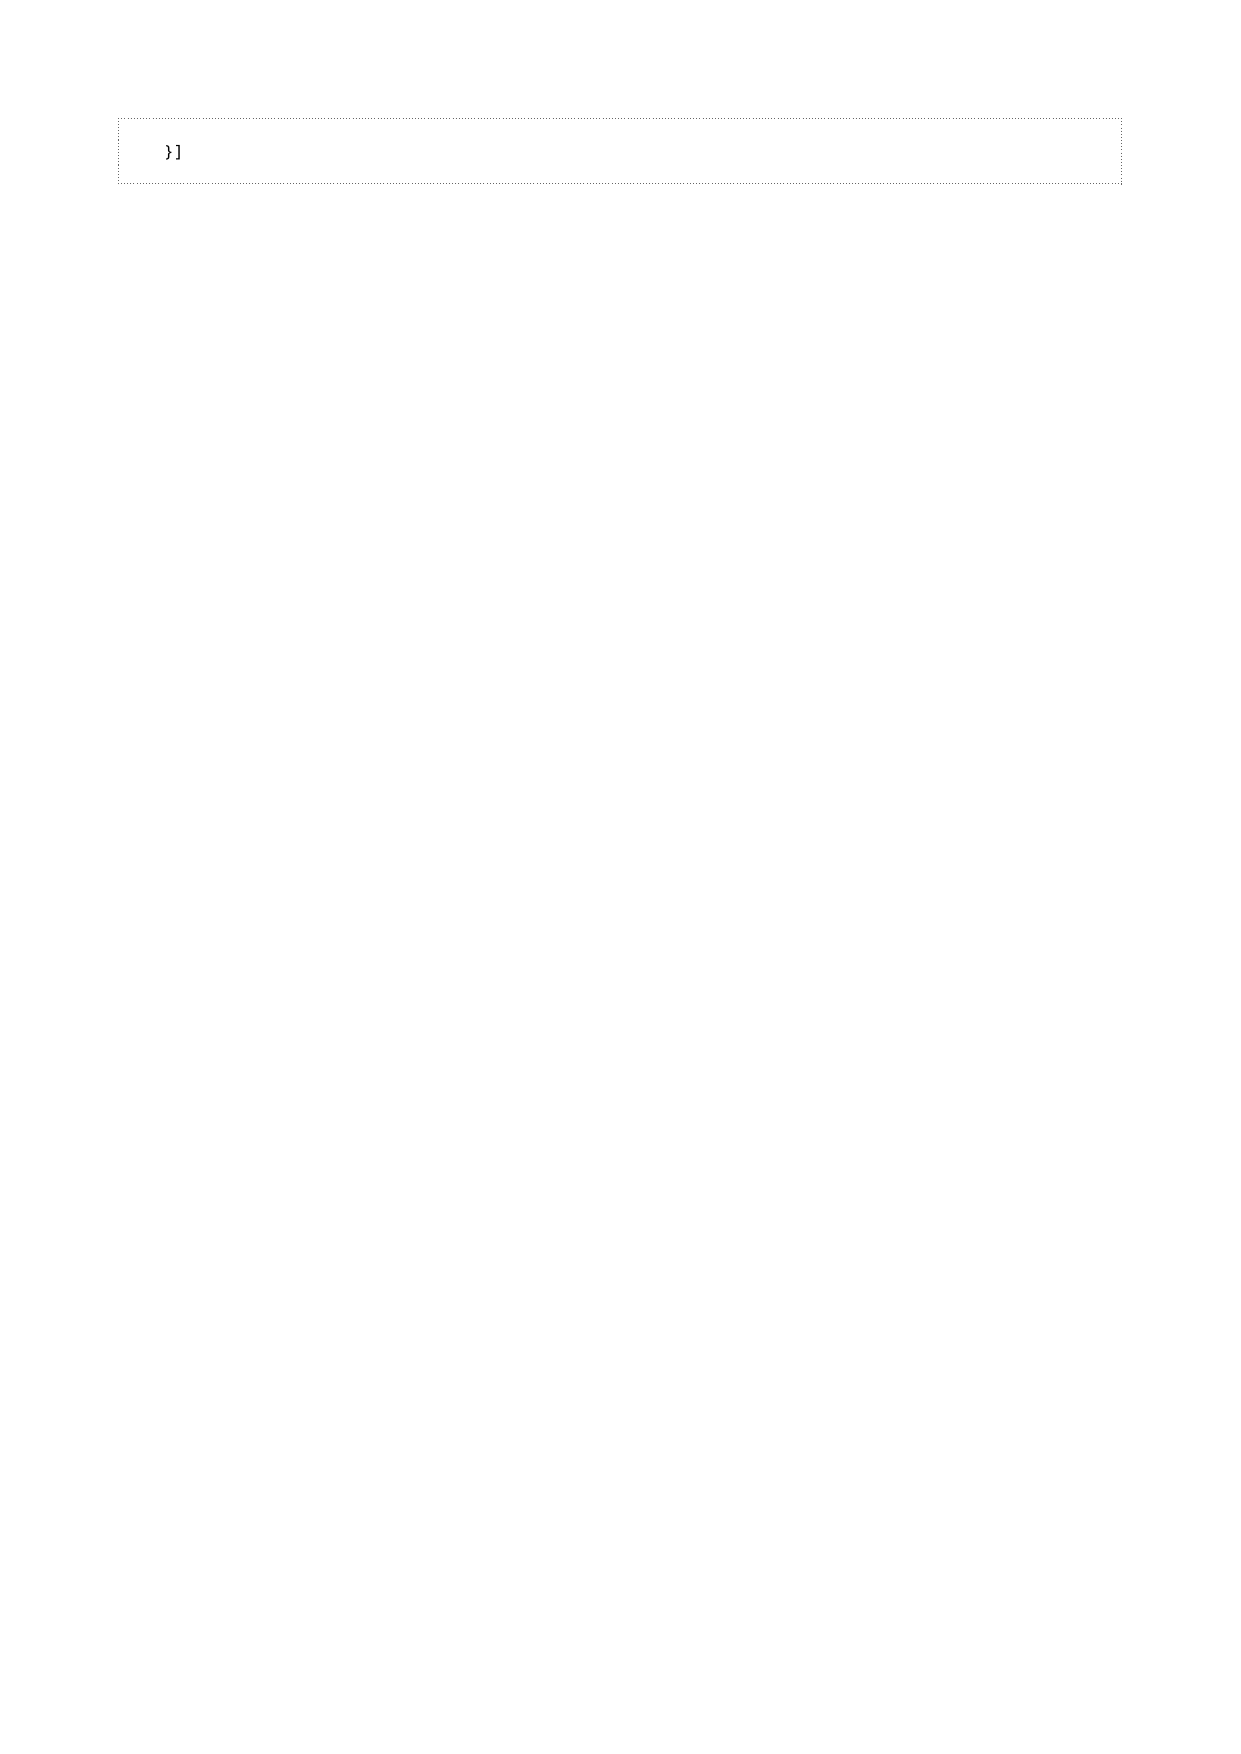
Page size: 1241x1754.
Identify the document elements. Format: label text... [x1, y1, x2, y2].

text }] [118, 118, 1122, 184]
